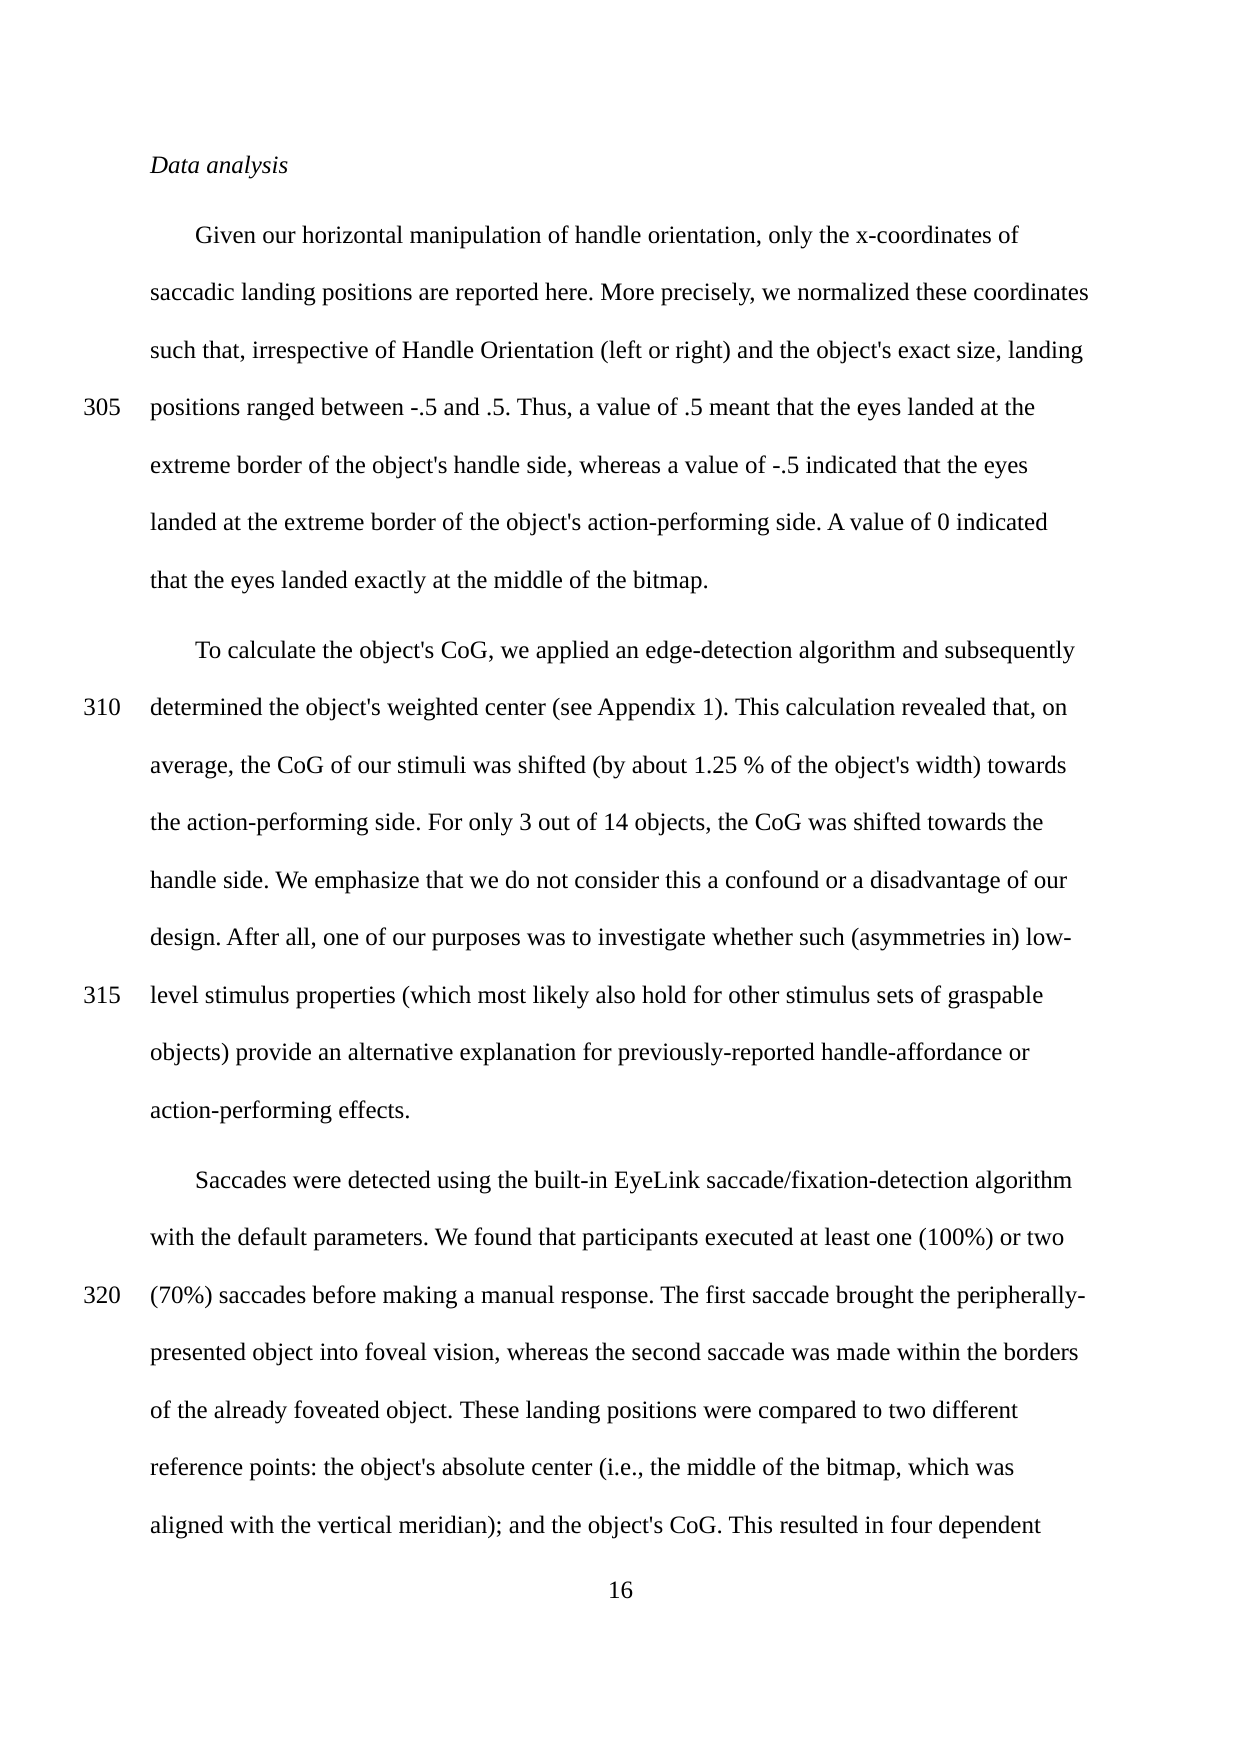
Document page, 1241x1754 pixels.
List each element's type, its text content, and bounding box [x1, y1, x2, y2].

subtitle Data analysis [150, 150, 1091, 179]
text To calculate the object's CoG, we applied an edge-detection algorithm and subsequently determined the object's weighted center (see Appendix 1). This calculation revealed that, on average, the CoG of our stimuli was shifted (by about 1.25 % of the object's width) towards the action-performing side. For only 3 out of 14 objects, the CoG was shifted towards the handle side. We emphasize that we do not consider this a confound or a disadvantage of our design. After all, one of our purposes was to investigate whether such (asymmetries in) low-level stimulus properties (which most likely also hold for other stimulus sets of graspable objects) provide an alternative explanation for previously-reported handle-affordance or action-performing effects. [150, 635, 1091, 1124]
text Given our horizontal manipulation of handle orientation, only the x-coordinates of saccadic landing positions are reported here. More precisely, we normalized these coordinates such that, irrespective of Handle Orientation (left or right) and the object's exact size, landing positions ranged between -.5 and .5. Thus, a value of .5 meant that the eyes landed at the extreme border of the object's handle side, whereas a value of -.5 indicated that the eyes landed at the extreme border of the object's action-performing side. A value of 0 indicated that the eyes landed exactly at the middle of the bitmap. [150, 220, 1091, 594]
text Saccades were detected using the built-in EyeLink saccade/fixation-detection algorithm with the default parameters. We found that participants executed at least one (100%) or two (70%) saccades before making a manual response. The first saccade brought the peripherally-presented object into foveal vision, whereas the second saccade was made within the borders of the already foveated object. These landing positions were compared to two different reference points: the object's absolute center (i.e., the middle of the bitmap, which was aligned with the vertical meridian); and the object's CoG. This resulted in four dependent [150, 1165, 1091, 1539]
